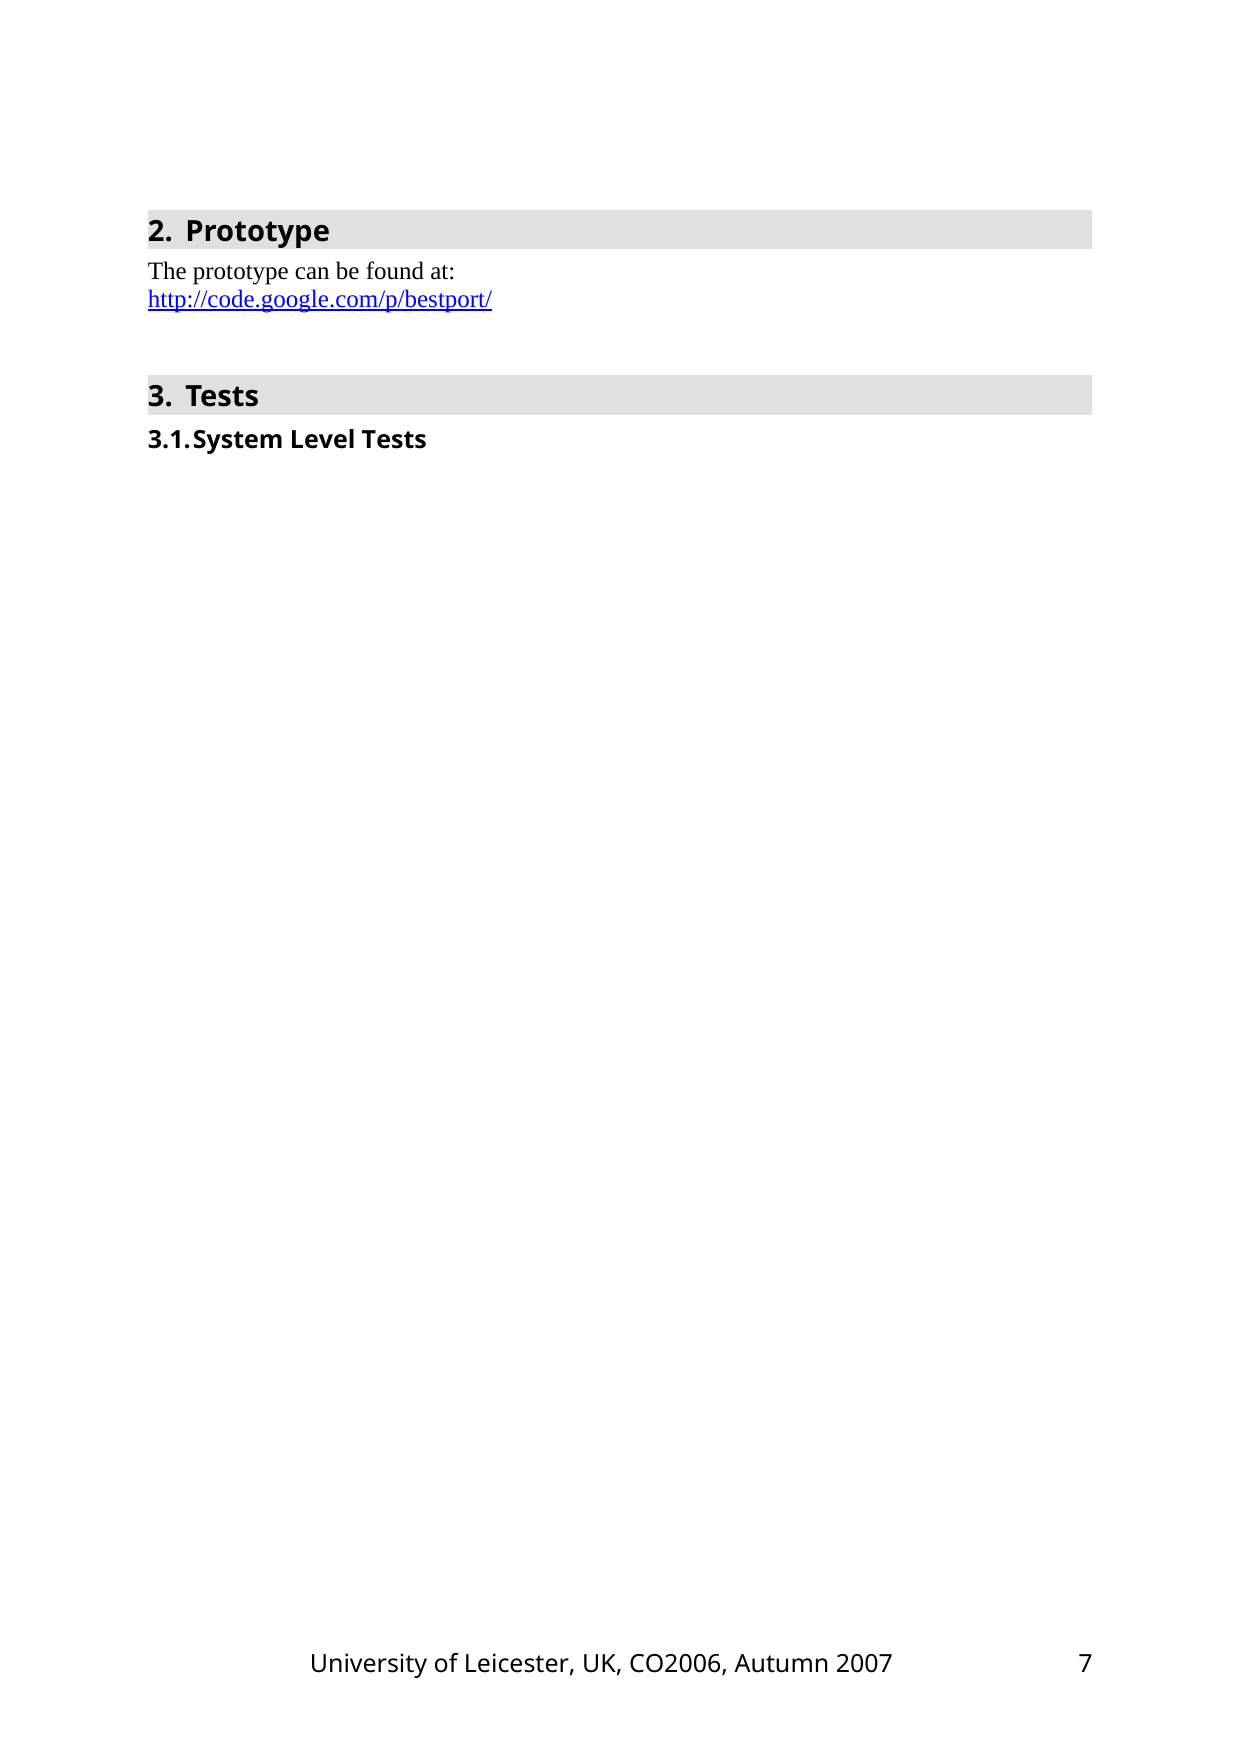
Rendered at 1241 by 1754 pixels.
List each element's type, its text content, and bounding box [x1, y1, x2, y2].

subtitle System Level Tests [148, 421, 1092, 455]
subtitle Prototype [148, 210, 1092, 249]
text http://code.google.com/p/bestport/ [148, 284, 1092, 313]
subtitle Tests [148, 375, 1092, 415]
text The prototype can be found at: [148, 256, 1092, 284]
